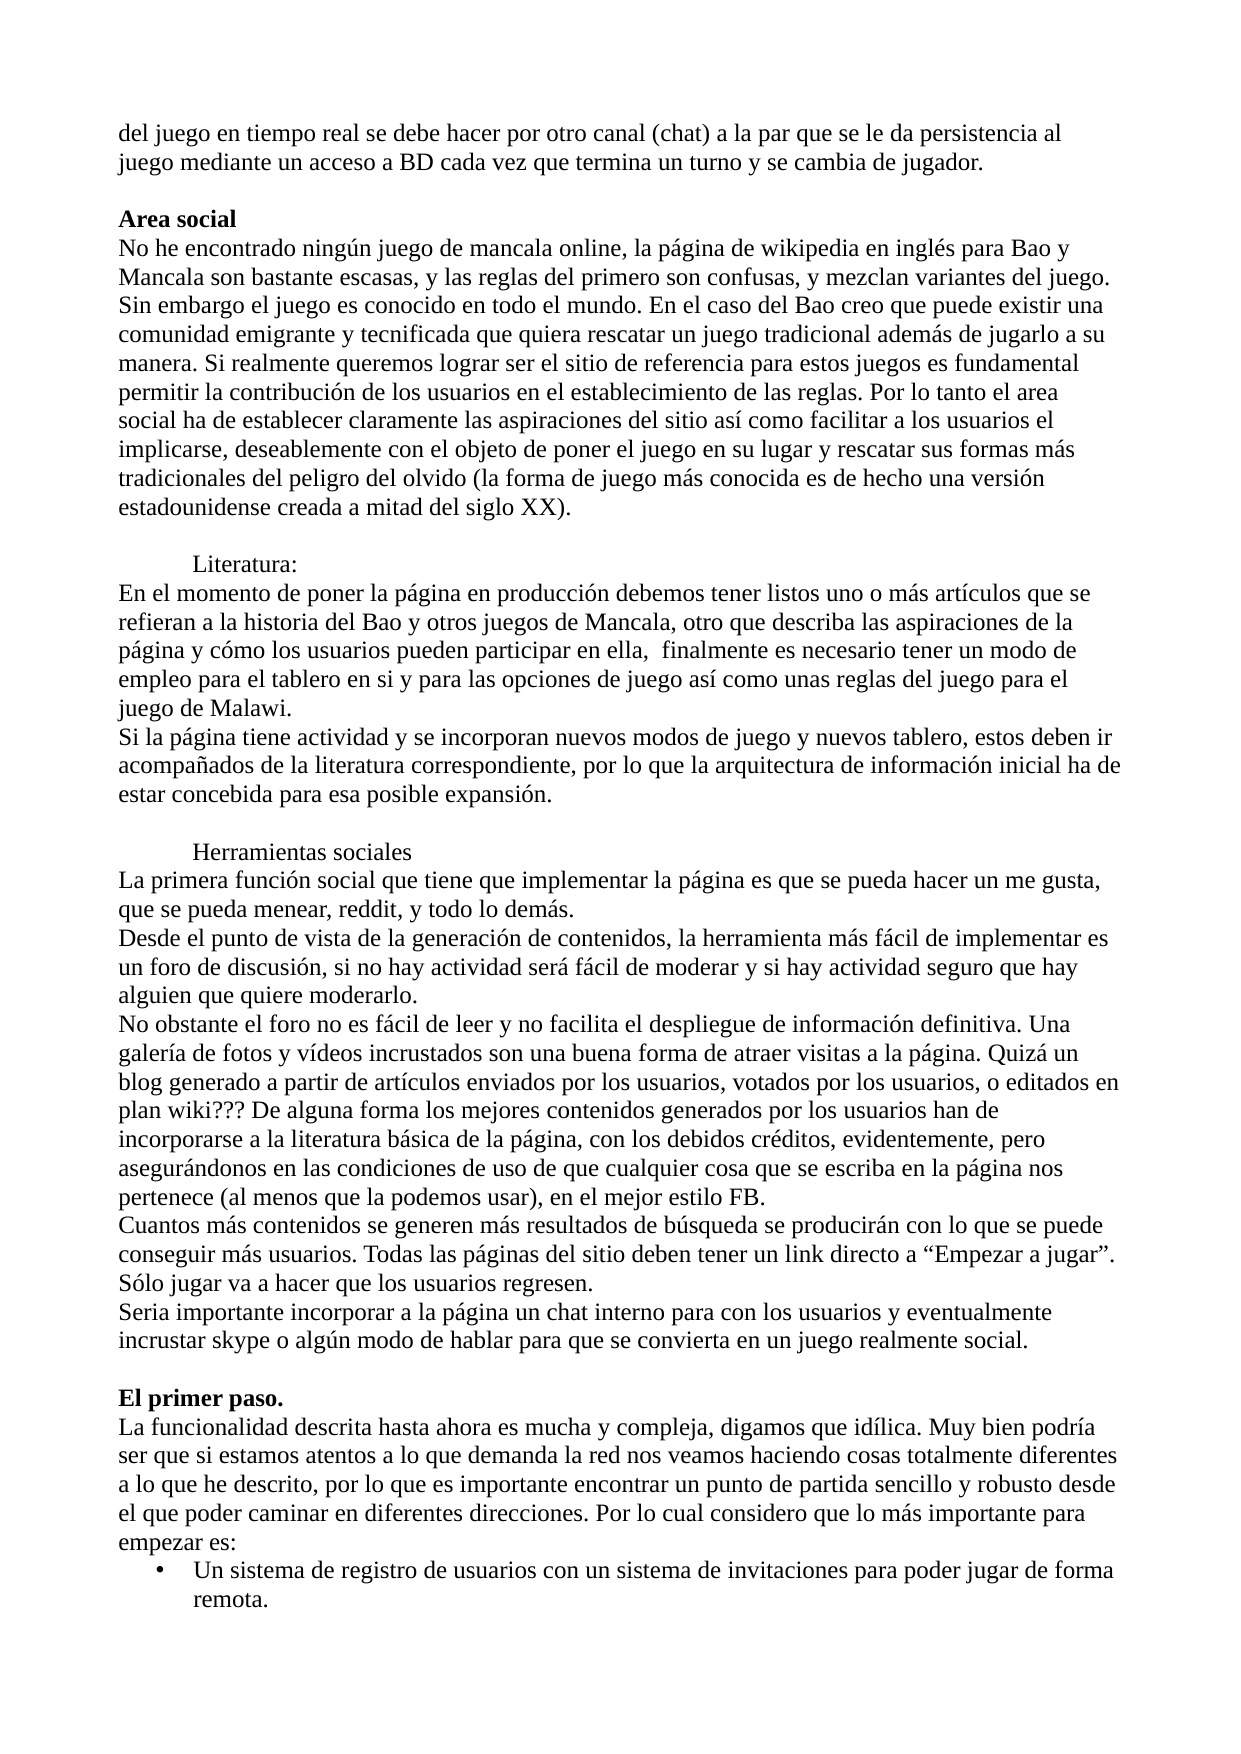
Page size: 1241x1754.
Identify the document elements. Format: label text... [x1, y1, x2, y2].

text Si la página tiene actividad y se incorporan nuevos modos de juego y nuevos tablero, estos deben ir acompañados de la literatura correspondiente, por lo que la arquitectura de información inicial ha de estar concebida para esa posible expansión. [118, 722, 1122, 808]
text No obstante el foro no es fácil de leer y no facilita el despliegue de información definitiva. Una galería de fotos y vídeos incrustados son una buena forma de atraer visitas a la página. Quizá un blog generado a partir de artículos enviados por los usuarios, votados por los usuarios, o editados en plan wiki??? De alguna forma los mejores contenidos generados por los usuarios han de incorporarse a la literatura básica de la página, con los debidos créditos, evidentemente, pero asegurándonos en las condiciones de uso de que cualquier cosa que se escriba en la página nos pertenece (al menos que la podemos usar), en el mejor estilo FB. [118, 1009, 1122, 1211]
text El primer paso. [118, 1383, 1122, 1412]
text No he encontrado ningún juego de mancala online, la página de wikipedia en inglés para Bao y Mancala son bastante escasas, y las reglas del primero son confusas, y mezclan variantes del juego. Sin embargo el juego es conocido en todo el mundo. En el caso del Bao creo que puede existir una comunidad emigrante y tecnificada que quiera rescatar un juego tradicional además de jugarlo a su manera. Si realmente queremos lograr ser el sitio de referencia para estos juegos es fundamental permitir la contribución de los usuarios en el establecimiento de las reglas. Por lo tanto el area social ha de establecer claramente las aspiraciones del sitio así como facilitar a los usuarios el implicarse, deseablemente con el objeto de poner el juego en su lugar y rescatar sus formas más tradicionales del peligro del olvido (la forma de juego más conocida es de hecho una versión estadounidense creada a mitad del siglo XX). [118, 233, 1122, 521]
text Cuantos más contenidos se generen más resultados de búsqueda se producirán con lo que se puede conseguir más usuarios. Todas las páginas del sitio deben tener un link directo a “Empezar a jugar”. Sólo jugar va a hacer que los usuarios regresen. [118, 1211, 1122, 1297]
list Un sistema de registro de usuarios con un sistema de invitaciones para poder jugar de forma remota. [156, 1556, 1122, 1613]
text En el momento de poner la página en producción debemos tener listos uno o más artículos que se refieran a la historia del Bao y otros juegos de Mancala, otro que describa las aspiraciones de la página y cómo los usuarios pueden participar en ella, finalmente es necesario tener un modo de empleo para el tablero en si y para las opciones de juego así como unas reglas del juego para el juego de Malawi. [118, 578, 1122, 722]
text La funcionalidad descrita hasta ahora es mucha y compleja, digamos que idílica. Muy bien podría ser que si estamos atentos a lo que demanda la red nos veamos haciendo cosas totalmente diferentes a lo que he descrito, por lo que es importante encontrar un punto de partida sencillo y robusto desde el que poder caminar en diferentes direcciones. Por lo cual considero que lo más importante para empezar es: [118, 1412, 1122, 1556]
text Desde el punto de vista de la generación de contenidos, la herramienta más fácil de implementar es un foro de discusión, si no hay actividad será fácil de moderar y si hay actividad seguro que hay alguien que quiere moderarlo. [118, 923, 1122, 1009]
text Area social [118, 204, 1122, 233]
text del juego en tiempo real se debe hacer por otro canal (chat) a la par que se le da persistencia al juego mediante un acceso a BD cada vez que termina un turno y se cambia de jugador. [118, 118, 1122, 176]
text La primera función social que tiene que implementar la página es que se pueda hacer un me gusta, que se pueda menear, reddit, y todo lo demás. [118, 866, 1122, 923]
text Herramientas sociales [118, 837, 1122, 866]
text Literatura: [118, 549, 1122, 578]
text Seria importante incorporar a la página un chat interno para con los usuarios y eventualmente incrustar skype o algún modo de hablar para que se convierta en un juego realmente social. [118, 1297, 1122, 1354]
